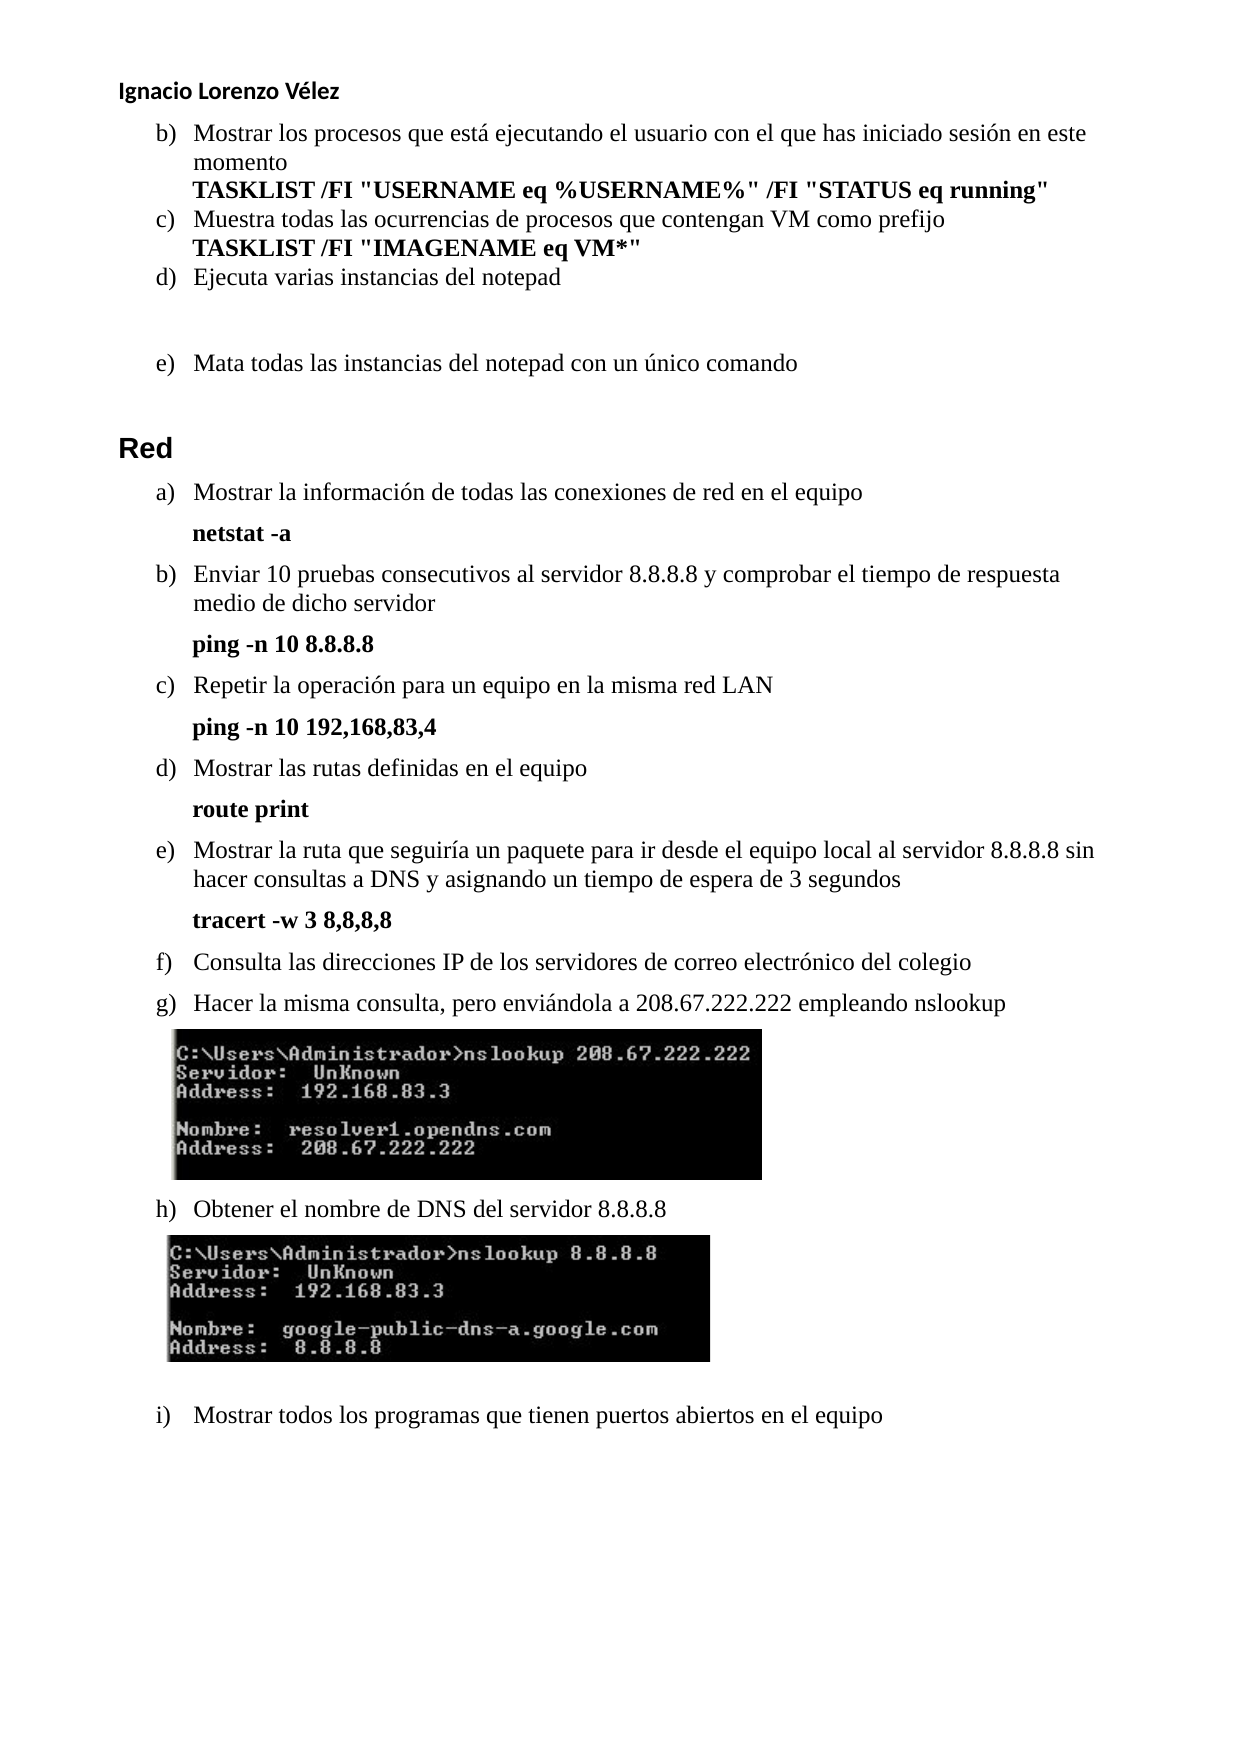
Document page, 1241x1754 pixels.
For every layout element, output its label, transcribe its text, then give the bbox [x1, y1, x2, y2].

subtitle Red [118, 431, 1122, 464]
text tracert -w 3 8,8,8,8 [118, 905, 1122, 934]
list Hacer la misma consulta, pero enviándola a 208.67.222.222 empleando nslookup [156, 988, 1122, 1017]
text ping -n 10 8.8.8.8 [118, 629, 1122, 658]
list Obtener el nombre de DNS del servidor 8.8.8.8 [156, 1194, 1122, 1223]
text TASKLIST /FI "USERNAME eq %USERNAME%" /FI "STATUS eq running" [156, 176, 1122, 204]
list Ejecuta varias instancias del notepad [156, 262, 1122, 291]
list Mata todas las instancias del notepad con un único comando [156, 348, 1122, 377]
list Muestra todas las ocurrencias de procesos que contengan VM como prefijo [156, 204, 1122, 233]
list Enviar 10 pruebas consecutivos al servidor 8.8.8.8 y comprobar el tiempo de respuesta medio de dicho servidor [156, 559, 1122, 617]
text ping -n 10 192,168,83,4 [118, 712, 1122, 740]
list Mostrar la información de todas las conexiones de red en el equipo [156, 477, 1122, 505]
text netstat -a [192, 518, 1122, 547]
list Mostrar las rutas definidas en el equipo [156, 753, 1122, 782]
list Consulta las direcciones IP de los servidores de correo electrónico del colegio [156, 947, 1122, 975]
list Mostrar los procesos que está ejecutando el usuario con el que has iniciado sesión en este momento [156, 118, 1122, 176]
list Mostrar todos los programas que tienen puertos abiertos en el equipo [156, 1400, 1122, 1429]
list Mostrar la ruta que seguiría un paquete para ir desde el equipo local al servidor 8.8.8.8 sin hacer consultas a DNS y asignando un tiempo de espera de 3 segundos [156, 835, 1122, 893]
text TASKLIST /FI "IMAGENAME eq VM*" [192, 233, 1122, 262]
list Repetir la operación para un equipo en la misma red LAN [156, 670, 1122, 699]
text route print [118, 794, 1122, 823]
